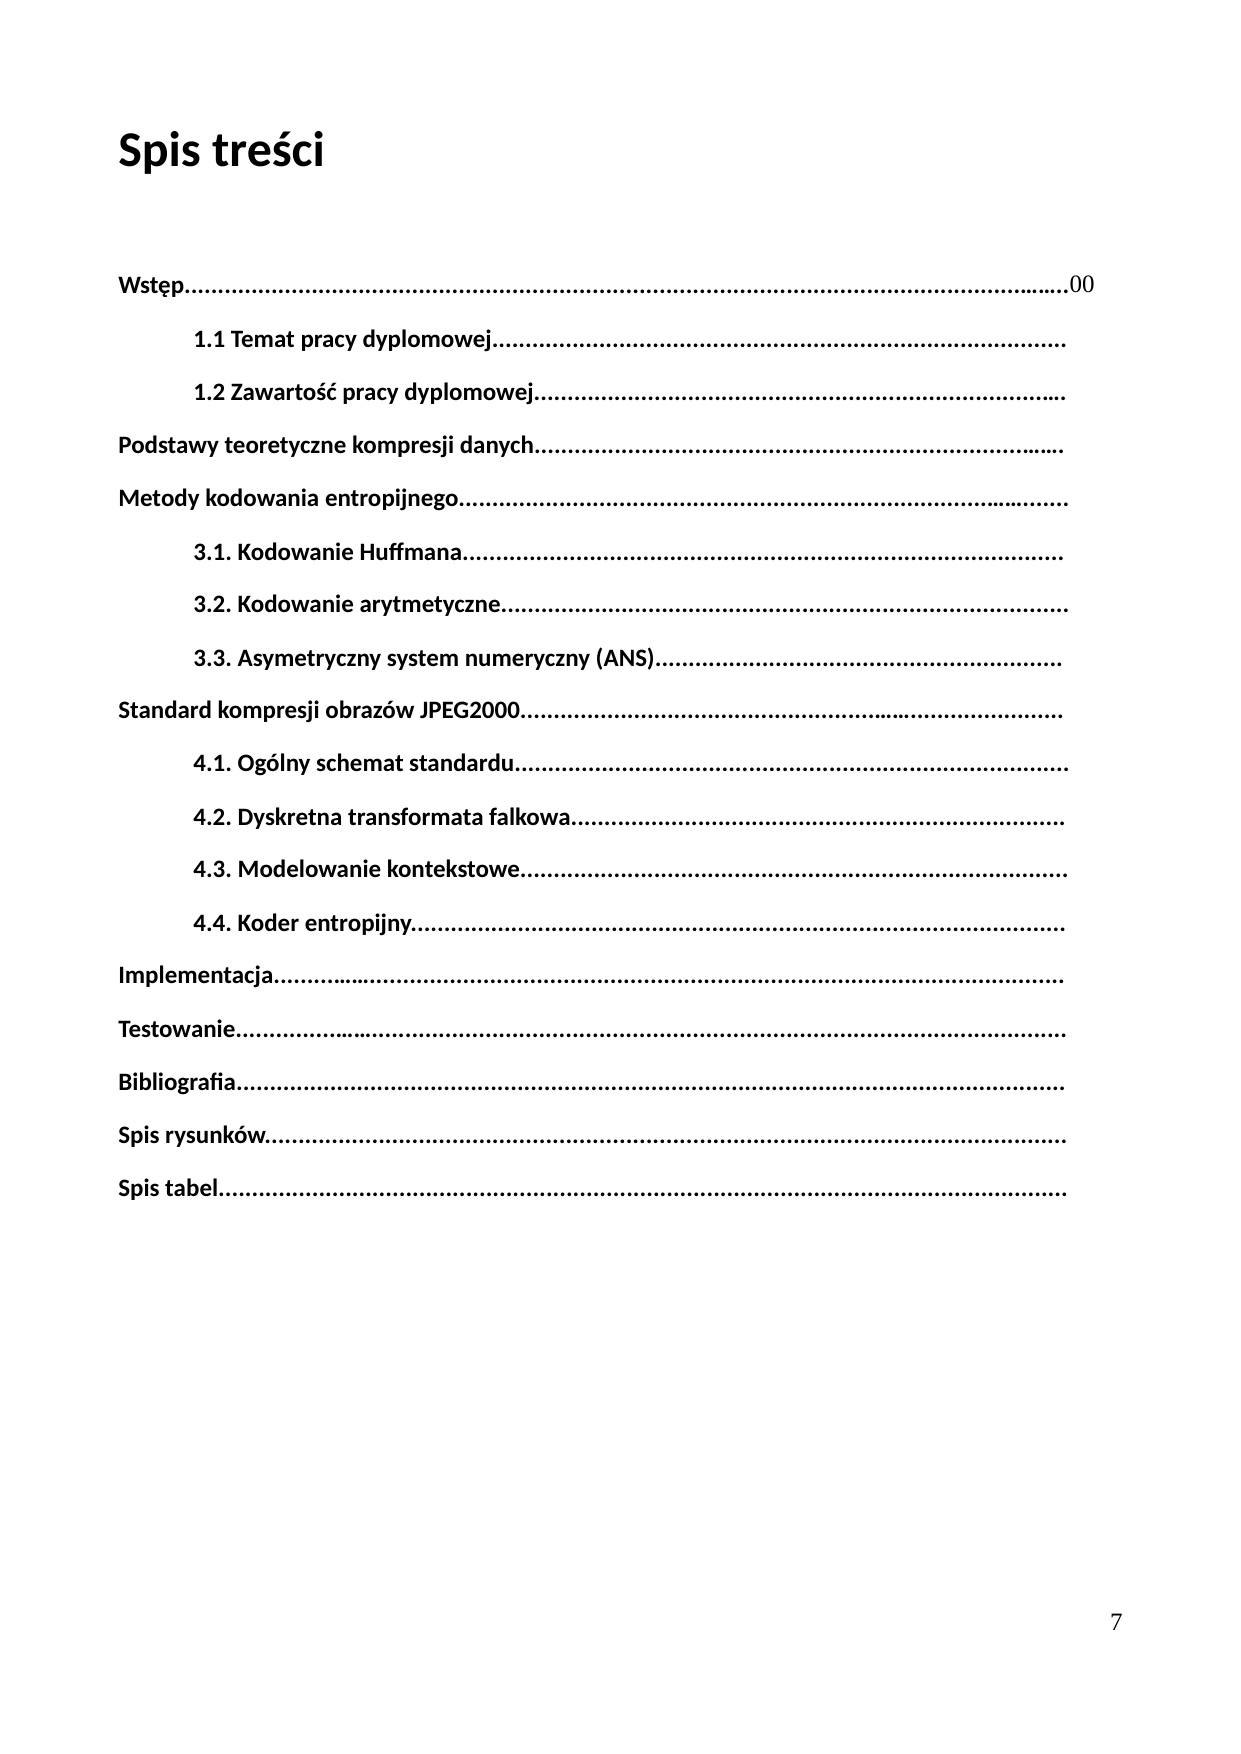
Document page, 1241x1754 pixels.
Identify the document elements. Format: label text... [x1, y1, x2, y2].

table_cell Metody kodowania entropijnego...............................................................................……....... [118, 482, 1069, 536]
table_cell Implementacja.........……........................................................................................................ [118, 959, 1069, 1013]
table_cell 3.3. Asymetryczny system numeryczny (ANS)............................................................. [118, 642, 1069, 694]
table_cell [1069, 694, 1122, 747]
table_cell [1069, 853, 1122, 907]
table_cell [1069, 323, 1122, 376]
table_cell Bibliografia............................................................................................................................ [118, 1066, 1069, 1119]
table_cell 3.2. Kodowanie arytmetyczne..................................................................................... [118, 588, 1069, 642]
table_cell 4.4. Koder entropijny.................................................................................................. [118, 907, 1069, 959]
table_header Wstęp.............................................................................................................................…….. [118, 269, 1069, 323]
table_cell [1069, 959, 1122, 1013]
table_cell [1069, 1119, 1122, 1172]
table_cell Standard kompresji obrazów JPEG2000.....................................................……....................... [118, 694, 1069, 747]
table_cell [1069, 588, 1122, 642]
table_cell [1069, 1013, 1122, 1066]
text Spis treści [118, 118, 1122, 179]
table_cell Spis tabel............................................................................................................................... [118, 1172, 1069, 1226]
table_cell [1069, 907, 1122, 959]
table_cell 1.1 Temat pracy dyplomowej...................................................................................... [118, 323, 1069, 376]
table_cell 1.2 Zawartość pracy dyplomowej............................................................................…. [118, 376, 1069, 429]
table_cell [1069, 747, 1122, 801]
table_cell [1069, 429, 1122, 482]
table_cell 4.2. Dyskretna transformata falkowa.......................................................................... [118, 801, 1069, 853]
table_cell [1069, 536, 1122, 588]
table_cell 4.3. Modelowanie kontekstowe.................................................................................. [118, 853, 1069, 907]
table_cell [1069, 1172, 1122, 1226]
table_cell 4.1. Ogólny schemat standardu................................................................................... [118, 747, 1069, 801]
table_cell [1069, 482, 1122, 536]
table_cell Podstawy teoretyczne kompresji danych.........................................................................……. [118, 429, 1069, 482]
table_cell 3.1. Kodowanie Huffmana.......................................................................................... [118, 536, 1069, 588]
table_cell [1069, 1066, 1122, 1119]
table_cell [1069, 376, 1122, 429]
table_cell [1069, 642, 1122, 694]
table_cell Spis rysunków........................................................................................................................ [118, 1119, 1069, 1172]
table_cell Testowanie...............……........................................................................................................ [118, 1013, 1069, 1066]
table_cell [1069, 801, 1122, 853]
table_header 00 [1069, 269, 1122, 323]
